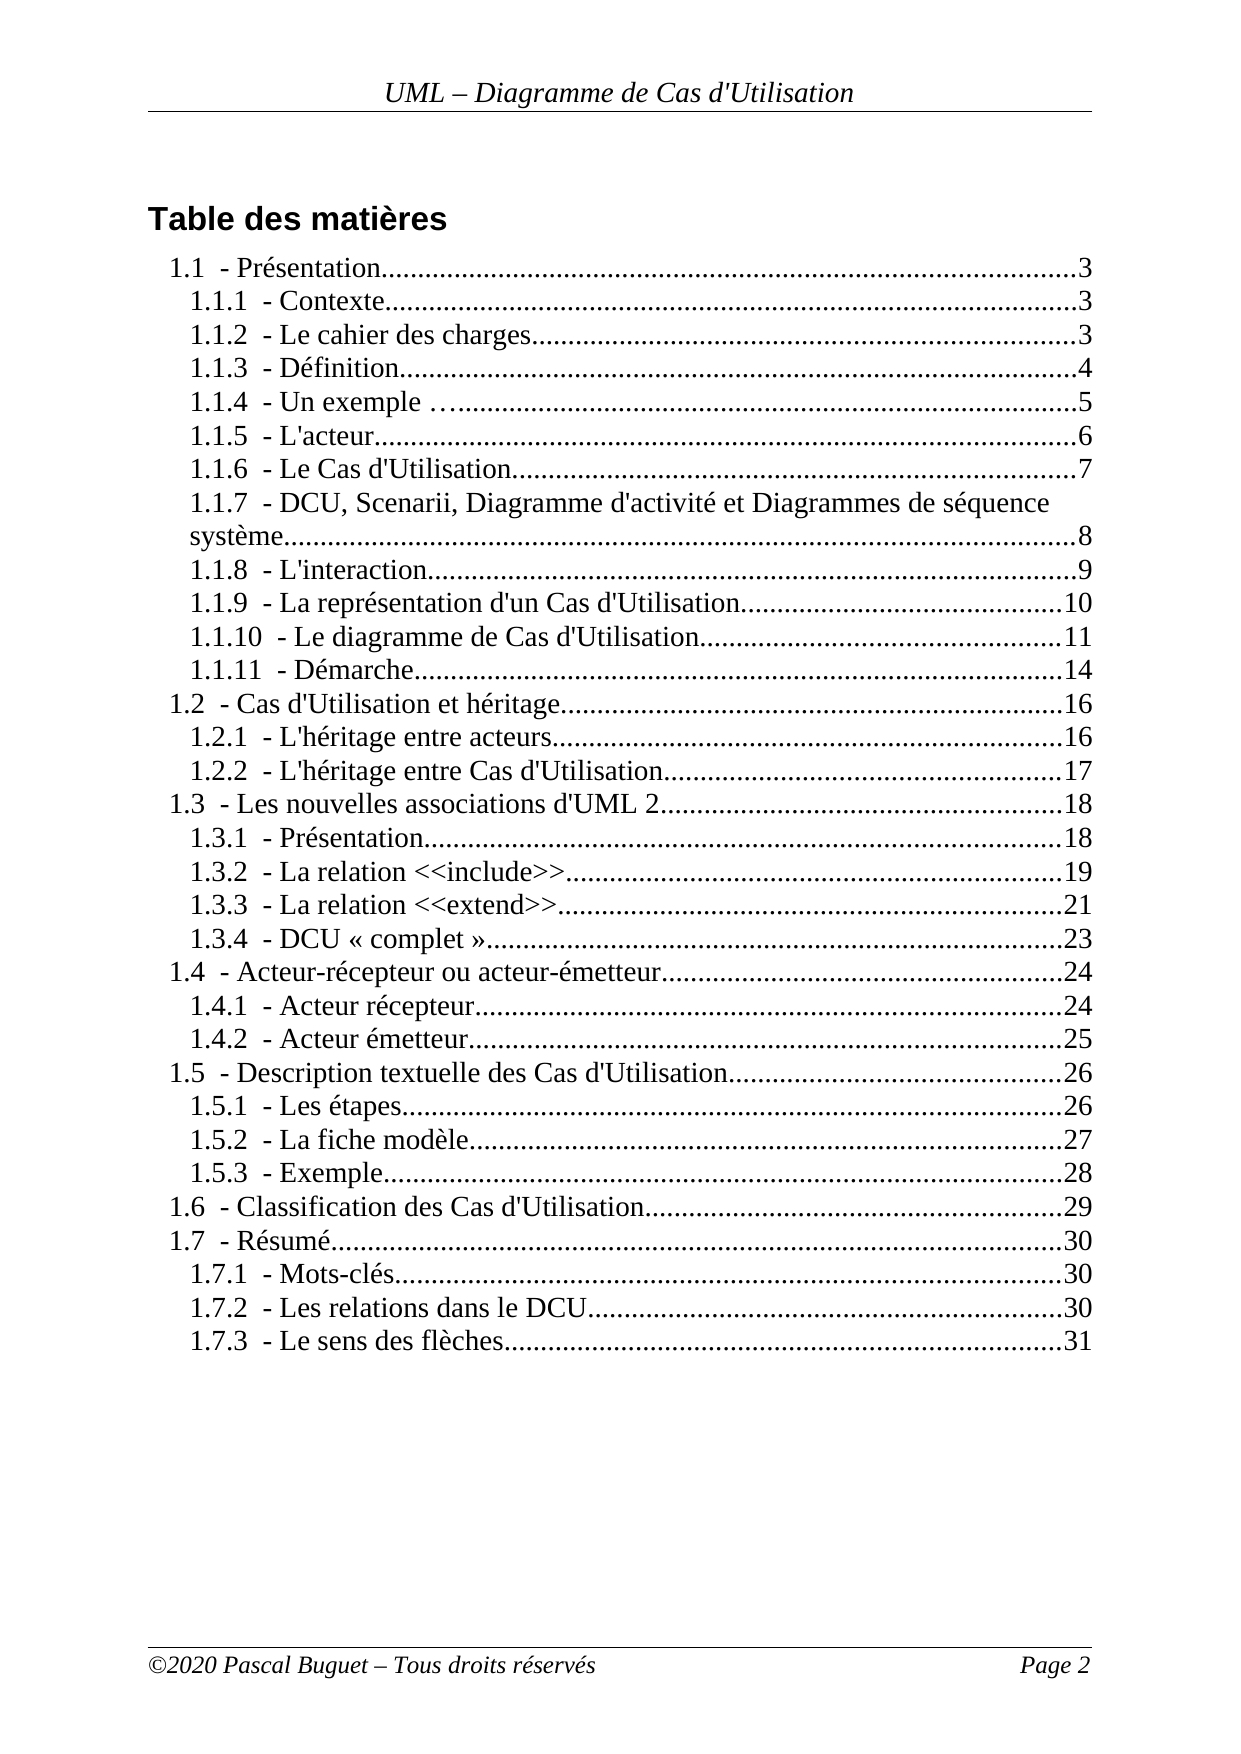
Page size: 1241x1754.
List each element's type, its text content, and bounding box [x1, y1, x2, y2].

text 1.2.1 - L'héritage entre acteurs 16 [189, 719, 1092, 753]
text 1.3.2 - La relation <<include>> 19 [189, 854, 1092, 887]
text 1.1.5 - L'acteur 6 [189, 418, 1092, 451]
text 1.5 - Description textuelle des Cas d'Utilisation 26 [168, 1055, 1092, 1088]
text 1.3.4 - DCU « complet » 23 [189, 921, 1092, 954]
text 1.1.1 - Contexte 3 [189, 283, 1092, 317]
text 1.1.10 - Le diagramme de Cas d'Utilisation 11 [189, 619, 1092, 652]
text 1.7.3 - Le sens des flèches 31 [189, 1323, 1092, 1357]
subtitle Table des matières [148, 199, 1092, 237]
text 1.3.1 - Présentation 18 [189, 820, 1092, 854]
text 1.1.6 - Le Cas d'Utilisation 7 [189, 451, 1092, 485]
text 1.1 - Présentation 3 [168, 250, 1092, 283]
text 1.4.2 - Acteur émetteur 25 [189, 1021, 1092, 1055]
text 1.1.2 - Le cahier des charges 3 [189, 317, 1092, 351]
text 1.2.2 - L'héritage entre Cas d'Utilisation 17 [189, 753, 1092, 787]
text 1.1.7 - DCU, Scenarii, Diagramme d'activité et Diagrammes de séquence système 8 [189, 485, 1092, 552]
text 1.1.11 - Démarche 14 [189, 652, 1092, 686]
text 1.7.1 - Mots-clés 30 [189, 1256, 1092, 1290]
text 1.2 - Cas d'Utilisation et héritage 16 [168, 686, 1092, 719]
text 1.3 - Les nouvelles associations d'UML 2 18 [168, 787, 1092, 820]
text 1.7.2 - Les relations dans le DCU 30 [189, 1290, 1092, 1323]
text 1.5.3 - Exemple 28 [189, 1156, 1092, 1189]
text 1.5.1 - Les étapes 26 [189, 1088, 1092, 1122]
text 1.6 - Classification des Cas d'Utilisation 29 [168, 1189, 1092, 1223]
text 1.1.9 - La représentation d'un Cas d'Utilisation 10 [189, 585, 1092, 619]
text 1.4.1 - Acteur récepteur 24 [189, 988, 1092, 1021]
text 1.5.2 - La fiche modèle 27 [189, 1122, 1092, 1156]
text 1.3.3 - La relation <<extend>> 21 [189, 887, 1092, 921]
text 1.1.3 - Définition 4 [189, 351, 1092, 384]
text 1.1.8 - L'interaction 9 [189, 552, 1092, 585]
text 1.1.4 - Un exemple … 5 [189, 384, 1092, 418]
text 1.4 - Acteur-récepteur ou acteur-émetteur 24 [168, 954, 1092, 988]
text 1.7 - Résumé 30 [168, 1223, 1092, 1256]
